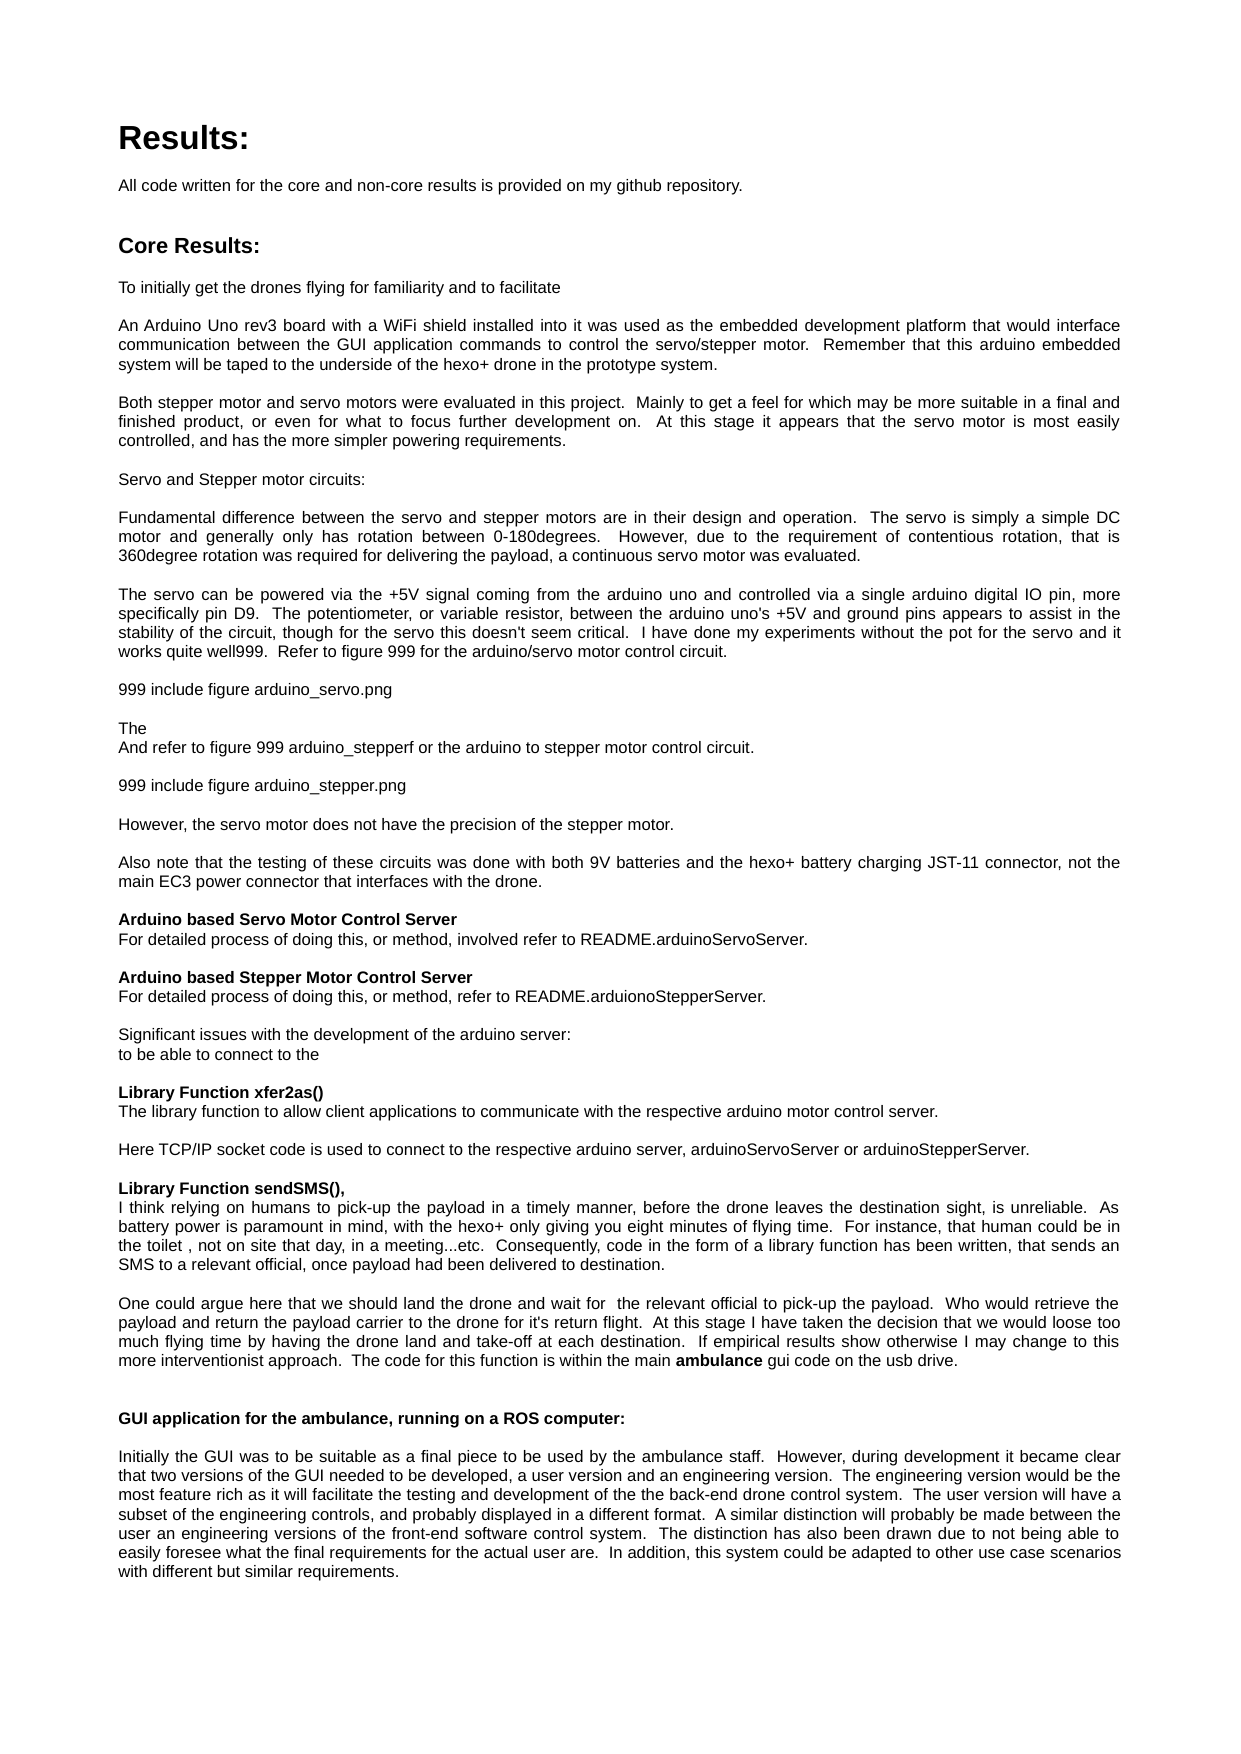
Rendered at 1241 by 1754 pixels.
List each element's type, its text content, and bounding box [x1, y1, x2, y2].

text However, the servo motor does not have the precision of the stepper motor. [118, 814, 1122, 833]
text Results: [118, 118, 1122, 157]
text For detailed process of doing this, or method, refer to README.arduionoStepperServer. [118, 987, 1122, 1006]
text The library function to allow client applications to communicate with the respective arduino motor control server. [118, 1102, 1122, 1121]
text Arduino based Stepper Motor Control Server [118, 968, 1122, 987]
text Here TCP/IP socket code is used to connect to the respective arduino server, arduinoServoServer or arduinoStepperServer. [118, 1140, 1122, 1159]
text The [118, 718, 1122, 738]
text Fundamental difference between the servo and stepper motors are in their design and operation. The servo is simply a simple DC motor and generally only has rotation between 0-180degrees. However, due to the requirement of contentious rotation, that is 360degree rotation was required for delivering the payload, a continuous servo motor was evaluated. [118, 508, 1122, 565]
text Core Results: [118, 233, 1122, 258]
text To initially get the drones flying for familiarity and to facilitate [118, 278, 1122, 297]
text I think relying on humans to pick-up the payload in a timely manner, before the drone leaves the destination sight, is unreliable. As battery power is paramount in mind, with the hexo+ only giving you eight minutes of flying time. For instance, that human could be in the toilet , not on site that day, in a meeting...etc. Consequently, code in the form of a library function has been written, that sends an SMS to a relevant official, once payload had been delivered to destination. [118, 1198, 1122, 1274]
text Library Function xfer2as() [118, 1083, 1122, 1102]
text 999 include figure arduino_servo.png [118, 680, 1122, 699]
text Servo and Stepper motor circuits: [118, 469, 1122, 488]
text One could argue here that we should land the drone and wait for the relevant official to pick-up the payload. Who would retrieve the payload and return the payload carrier to the drone for it's return flight. At this stage I have taken the decision that we would loose too much flying time by having the drone land and take-off at each destination. If empirical results show otherwise I may change to this more interventionist approach. The code for this function is within the main ambulance gui code on the usb drive. [118, 1293, 1122, 1370]
text to be able to connect to the [118, 1044, 1122, 1063]
text For detailed process of doing this, or method, involved refer to README.arduinoServoServer. [118, 929, 1122, 948]
text An Arduino Uno rev3 board with a WiFi shield installed into it was used as the embedded development platform that would interface communication between the GUI application commands to control the servo/stepper motor. Remember that this arduino embedded system will be taped to the underside of the hexo+ drone in the prototype system. [118, 316, 1122, 373]
text Library Function sendSMS(), [118, 1178, 1122, 1198]
text Arduino based Servo Motor Control Server [118, 910, 1122, 929]
text And refer to figure 999 arduino_stepperf or the arduino to stepper motor control circuit. [118, 738, 1122, 757]
text Also note that the testing of these circuits was done with both 9V batteries and the hexo+ battery charging JST-11 connector, not the main EC3 power connector that interfaces with the drone. [118, 853, 1122, 891]
text Initially the GUI was to be suitable as a final piece to be used by the ambulance staff. However, during development it became clear that two versions of the GUI needed to be developed, a user version and an engineering version. The engineering version would be the most feature rich as it will facilitate the testing and development of the the back-end drone control system. The user version will have a subset of the engineering controls, and probably displayed in a different format. A similar distinction will probably be made between the user an engineering versions of the front-end software control system. The distinction has also been drawn due to not being able to easily foresee what the final requirements for the actual user are. In addition, this system could be adapted to other use case scenarios with different but similar requirements. [118, 1447, 1122, 1581]
text The servo can be powered via the +5V signal coming from the arduino uno and controlled via a single arduino digital IO pin, more specifically pin D9. The potentiometer, or variable resistor, between the arduino uno's +5V and ground pins appears to assist in the stability of the circuit, though for the servo this doesn't seem critical. I have done my experiments without the pot for the servo and it works quite well999. Refer to figure 999 for the arduino/servo motor control circuit. [118, 584, 1122, 661]
text Significant issues with the development of the arduino server: [118, 1025, 1122, 1044]
text All code written for the core and non-core results is provided on my github repository. [118, 176, 1122, 195]
text GUI application for the ambulance, running on a ROS computer: [118, 1408, 1122, 1428]
text Both stepper motor and servo motors were evaluated in this project. Mainly to get a feel for which may be more suitable in a final and finished product, or even for what to focus further development on. At this stage it appears that the servo motor is most easily controlled, and has the more simpler powering requirements. [118, 393, 1122, 450]
text 999 include figure arduino_stepper.png [118, 776, 1122, 795]
